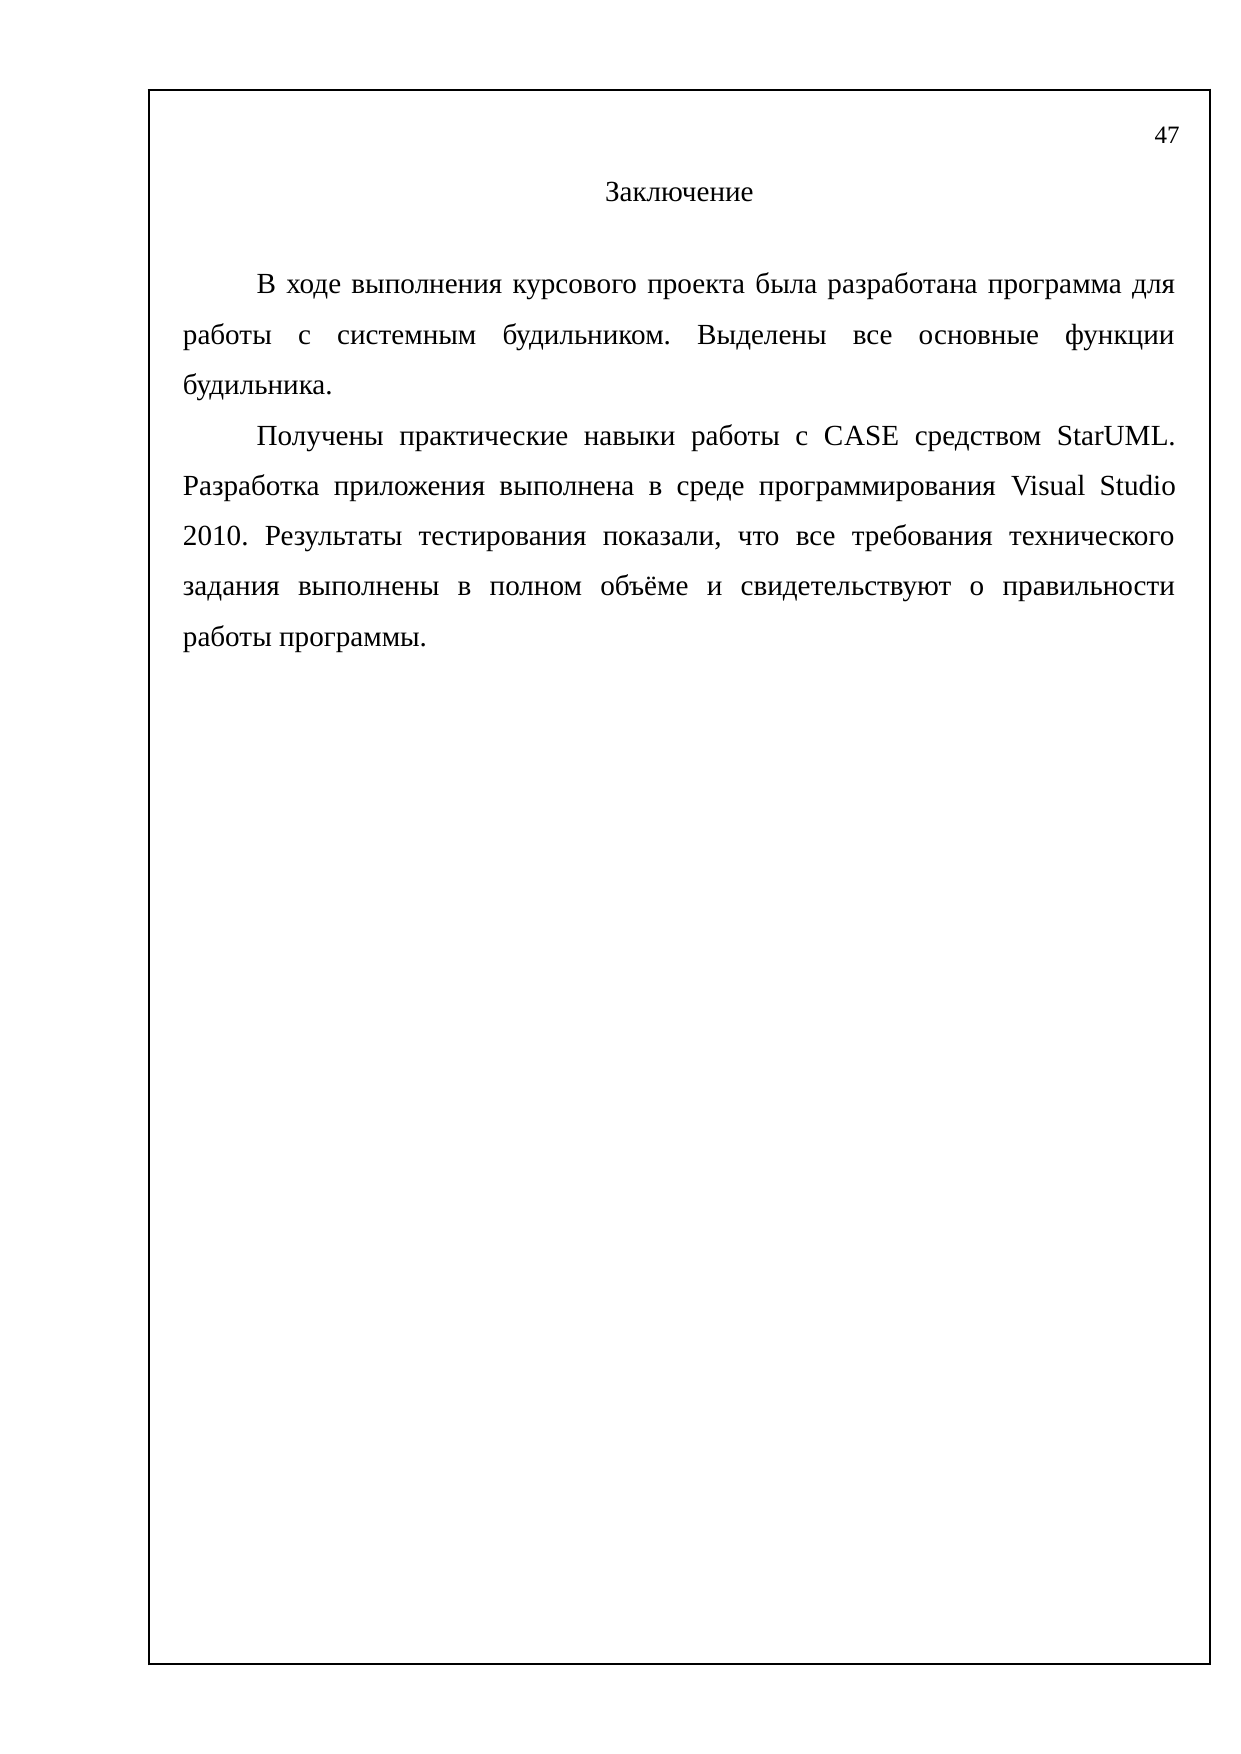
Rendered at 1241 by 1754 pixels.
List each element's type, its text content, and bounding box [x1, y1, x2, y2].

title Заключение [179, 174, 1179, 208]
text В ходе выполнения курсового проекта была разработана программа для работы с системным будильником. Выделены все основные функции будильника. [183, 267, 1176, 401]
text Получены практические навыки работы с CASE средством StarUML. Разработка приложения выполнена в среде программирования Visual Studio 2010. Результаты тестирования показали, что все требования технического задания выполнены в полном объёме и свидетельствуют о правильности работы программы. [183, 418, 1176, 652]
